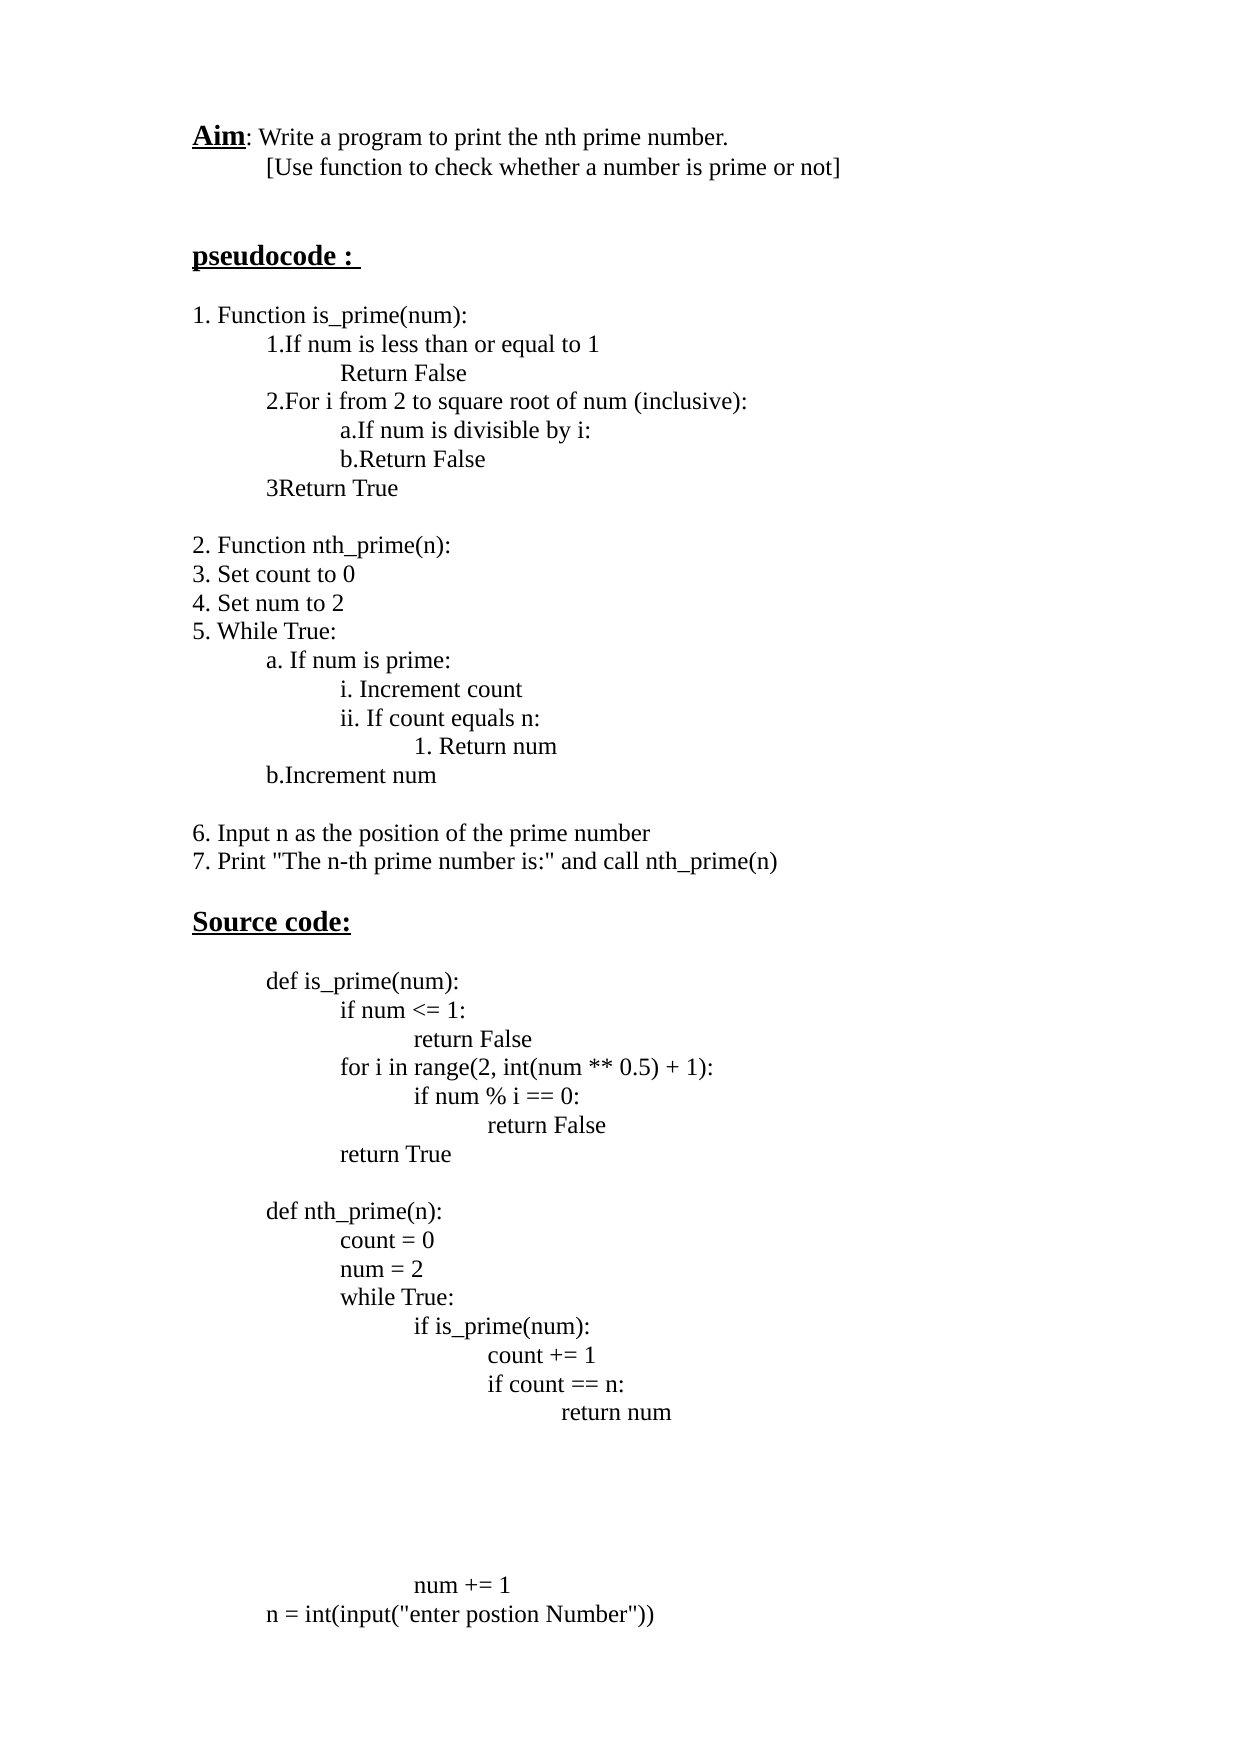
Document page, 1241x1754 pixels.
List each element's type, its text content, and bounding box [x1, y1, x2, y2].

text 7. Print "The n-th prime number is:" and call nth_prime(n) [118, 846, 1122, 875]
text pseudocode : [118, 238, 1122, 271]
text 5. While True: [118, 616, 1122, 645]
text def is_prime(num): [118, 966, 1122, 995]
text 6. Input n as the position of the prime number [118, 818, 1122, 846]
text return False [118, 1110, 1122, 1139]
text count += 1 [118, 1340, 1122, 1369]
text if num % i == 0: [118, 1081, 1122, 1110]
text b.Increment num [118, 760, 1122, 789]
text 3Return True [118, 473, 1122, 501]
text 4. Set num to 2 [118, 588, 1122, 616]
text return True [118, 1139, 1122, 1167]
text return False [118, 1024, 1122, 1052]
text 1. Return num [118, 731, 1122, 760]
text count = 0 [118, 1225, 1122, 1254]
text Source code: [118, 875, 1122, 937]
text [Use function to check whether a number is prime or not] [118, 152, 1122, 180]
text Aim: Write a program to print the nth prime number. [118, 118, 1122, 152]
text ii. If count equals n: [118, 703, 1122, 731]
text i. Increment count [118, 674, 1122, 703]
text 2.For i from 2 to square root of num (inclusive): [118, 386, 1122, 415]
text num = 2 [118, 1254, 1122, 1282]
text Return False [118, 358, 1122, 386]
text a. If num is prime: [118, 645, 1122, 674]
text num += 1 [118, 1570, 1122, 1599]
text 2. Function nth_prime(n): [118, 530, 1122, 559]
text a.If num is divisible by i: [118, 415, 1122, 444]
text if is_prime(num): [118, 1311, 1122, 1340]
text return num [118, 1397, 1122, 1426]
text for i in range(2, int(num ** 0.5) + 1): [118, 1052, 1122, 1081]
text if num <= 1: [118, 995, 1122, 1024]
text b.Return False [118, 444, 1122, 473]
text 1.If num is less than or equal to 1 [118, 329, 1122, 358]
text if count == n: [118, 1369, 1122, 1397]
text 3. Set count to 0 [118, 559, 1122, 588]
text while True: [118, 1282, 1122, 1311]
text n = int(input("enter postion Number")) [118, 1599, 1122, 1627]
text 1. Function is_prime(num): [118, 300, 1122, 329]
text def nth_prime(n): [118, 1196, 1122, 1225]
